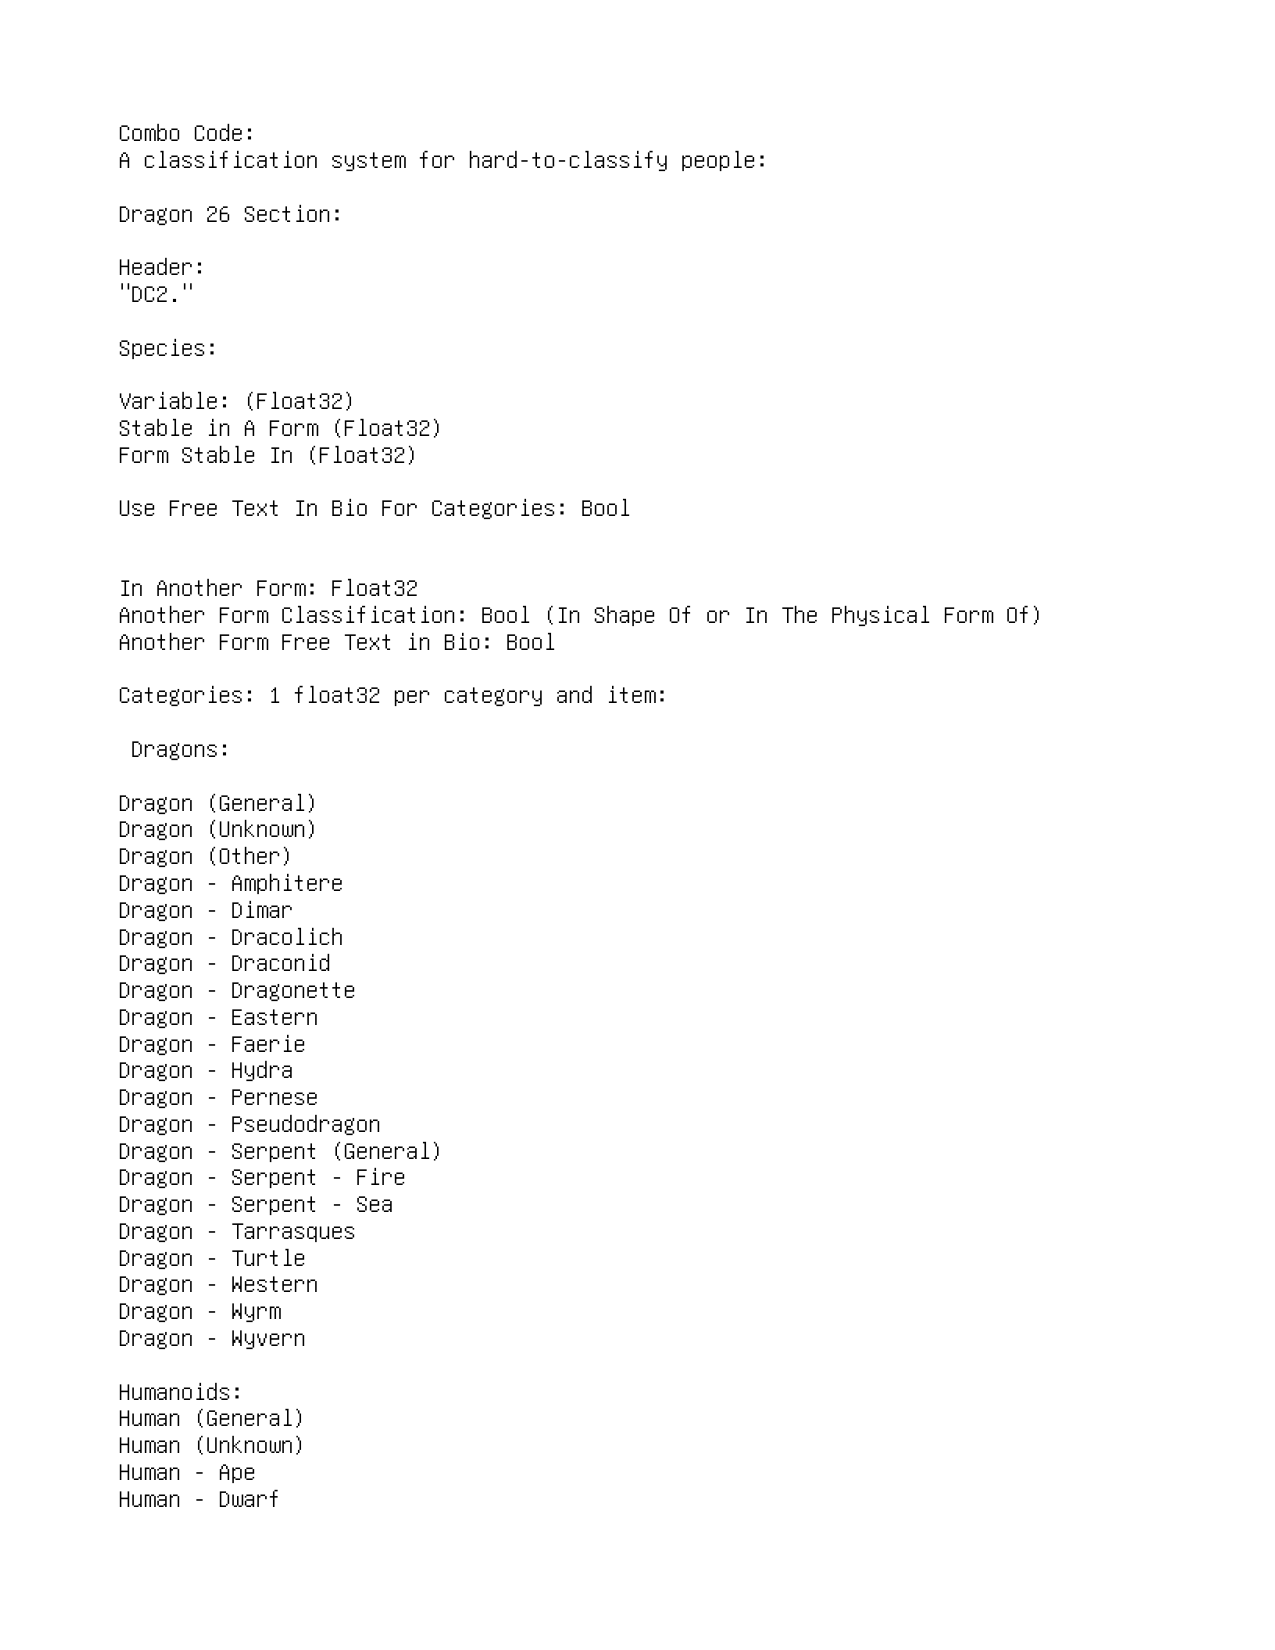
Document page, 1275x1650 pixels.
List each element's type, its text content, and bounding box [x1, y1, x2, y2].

text Dragon - Pseudodragon [118, 1109, 1157, 1135]
text Dragon - Amphitere [118, 868, 1157, 894]
text A classification system for hard-to-classify people: [118, 145, 1157, 172]
text Another Form Classification: Bool (In Shape Of or In The Physical Form Of) [118, 600, 1157, 627]
text Dragons: [118, 734, 1157, 761]
text Form Stable In (Float32) [118, 439, 1157, 466]
text Dragon - Dragonette [118, 975, 1157, 1002]
text Humanoids: [118, 1376, 1157, 1403]
text Dragon - Turtle [118, 1242, 1157, 1269]
text Use Free Text In Bio For Categories: Bool [118, 493, 1157, 520]
text Dragon - Hydra [118, 1055, 1157, 1082]
text Stable in A Form (Float32) [118, 413, 1157, 439]
text Dragon - Faerie [118, 1028, 1157, 1055]
text Variable: (Float32) [118, 386, 1157, 413]
text Dragon - Serpent - Fire [118, 1162, 1157, 1189]
text Human (General) [118, 1403, 1157, 1430]
text Human - Ape [118, 1457, 1157, 1483]
text Dragon - Wyvern [118, 1323, 1157, 1349]
text Species: [118, 332, 1157, 359]
text "DC2." [118, 279, 1157, 306]
text Dragon - Tarrasques [118, 1216, 1157, 1242]
text Dragon (General) [118, 787, 1157, 814]
text Categories: 1 float32 per category and item: [118, 680, 1157, 707]
text Dragon - Wyrm [118, 1296, 1157, 1323]
text Dragon 26 Section: [118, 198, 1157, 225]
text Dragon - Dracolich [118, 921, 1157, 948]
text Dragon - Dimar [118, 894, 1157, 921]
text Dragon - Pernese [118, 1082, 1157, 1109]
text Combo Code: [118, 118, 1157, 145]
text Human (Unknown) [118, 1430, 1157, 1457]
text Human - Dwarf [118, 1483, 1157, 1510]
text In Another Form: Float32 [118, 573, 1157, 600]
text Dragon (Unknown) [118, 814, 1157, 841]
text Dragon - Serpent (General) [118, 1135, 1157, 1162]
text Another Form Free Text in Bio: Bool [118, 627, 1157, 653]
text Dragon - Draconid [118, 948, 1157, 975]
text Dragon - Eastern [118, 1002, 1157, 1028]
text Dragon - Serpent - Sea [118, 1189, 1157, 1216]
text Dragon - Western [118, 1269, 1157, 1296]
text Dragon (Other) [118, 841, 1157, 868]
text Header: [118, 252, 1157, 279]
